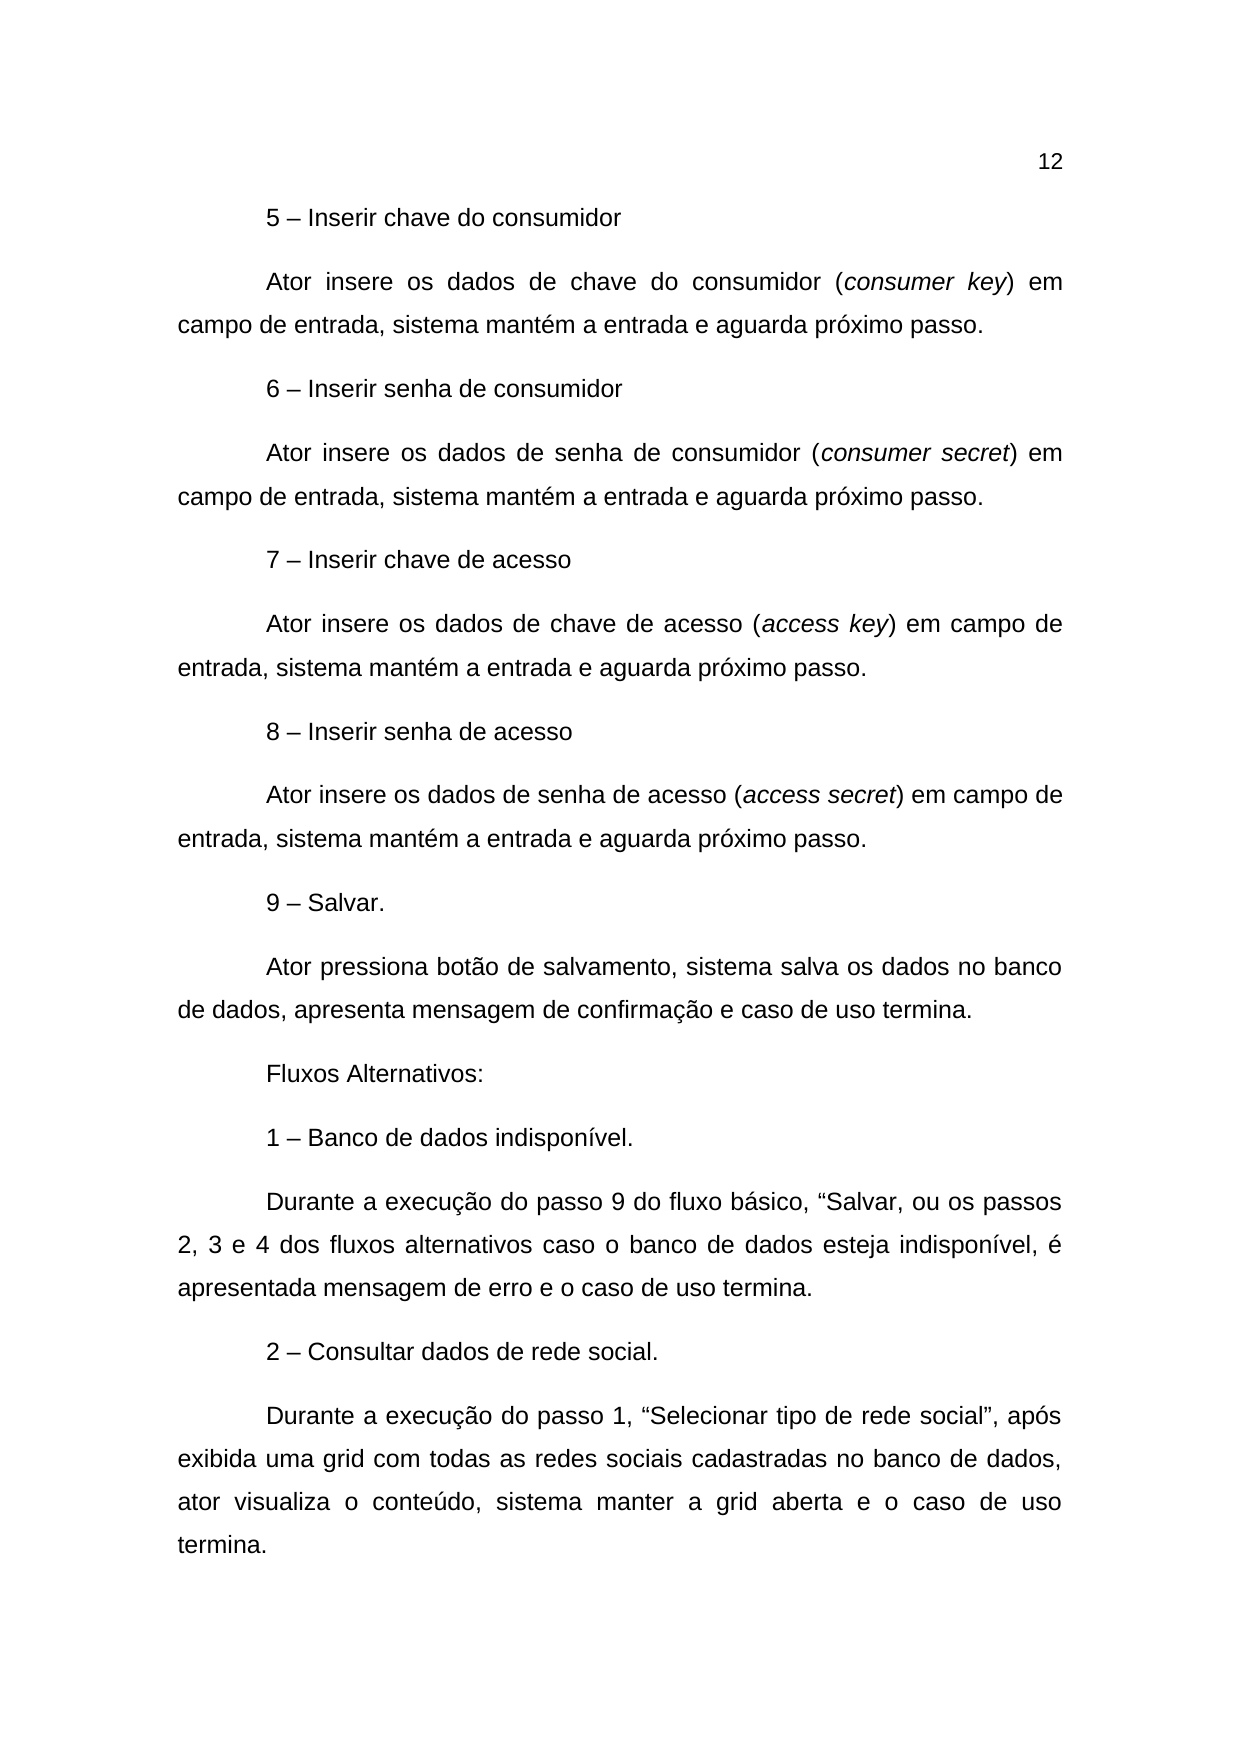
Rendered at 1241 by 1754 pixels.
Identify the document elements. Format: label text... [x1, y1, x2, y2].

text Ator insere os dados de senha de acesso (access secret) em campo de entrada, sistema mantém a entrada e aguarda próximo passo. [177, 781, 1063, 852]
text Durante a execução do passo 9 do fluxo básico, “Salvar, ou os passos 2, 3 e 4 dos fluxos alternativos caso o banco de dados esteja indisponível, é apresentada mensagem de erro e o caso de uso termina. [177, 1187, 1063, 1302]
text Durante a execução do passo 1, “Selecionar tipo de rede social”, após exibida uma grid com todas as redes sociais cadastradas no banco de dados, ator visualiza o conteúdo, sistema manter a grid aberta e o caso de uso termina. [177, 1401, 1063, 1559]
text Ator insere os dados de chave de acesso (access key) em campo de entrada, sistema mantém a entrada e aguarda próximo passo. [177, 609, 1063, 681]
text 8 – Inserir senha de acesso [177, 717, 1063, 745]
text Ator insere os dados de chave do consumidor (consumer key) em campo de entrada, sistema mantém a entrada e aguarda próximo passo. [177, 267, 1063, 339]
text 1 – Banco de dados indisponível. [177, 1123, 1063, 1151]
text 6 – Inserir senha de consumidor [177, 374, 1063, 403]
text 9 – Salvar. [177, 888, 1063, 916]
text 7 – Inserir chave de acesso [177, 546, 1063, 574]
text Ator insere os dados de senha de consumidor (consumer secret) em campo de entrada, sistema mantém a entrada e aguarda próximo passo. [177, 438, 1063, 510]
text Ator pressiona botão de salvamento, sistema salva os dados no banco de dados, apresenta mensagem de confirmação e caso de uso termina. [177, 952, 1063, 1023]
text 5 – Inserir chave do consumidor [177, 203, 1063, 232]
text 2 – Consultar dados de rede social. [177, 1337, 1063, 1366]
text Fluxos Alternativos: [177, 1059, 1063, 1087]
